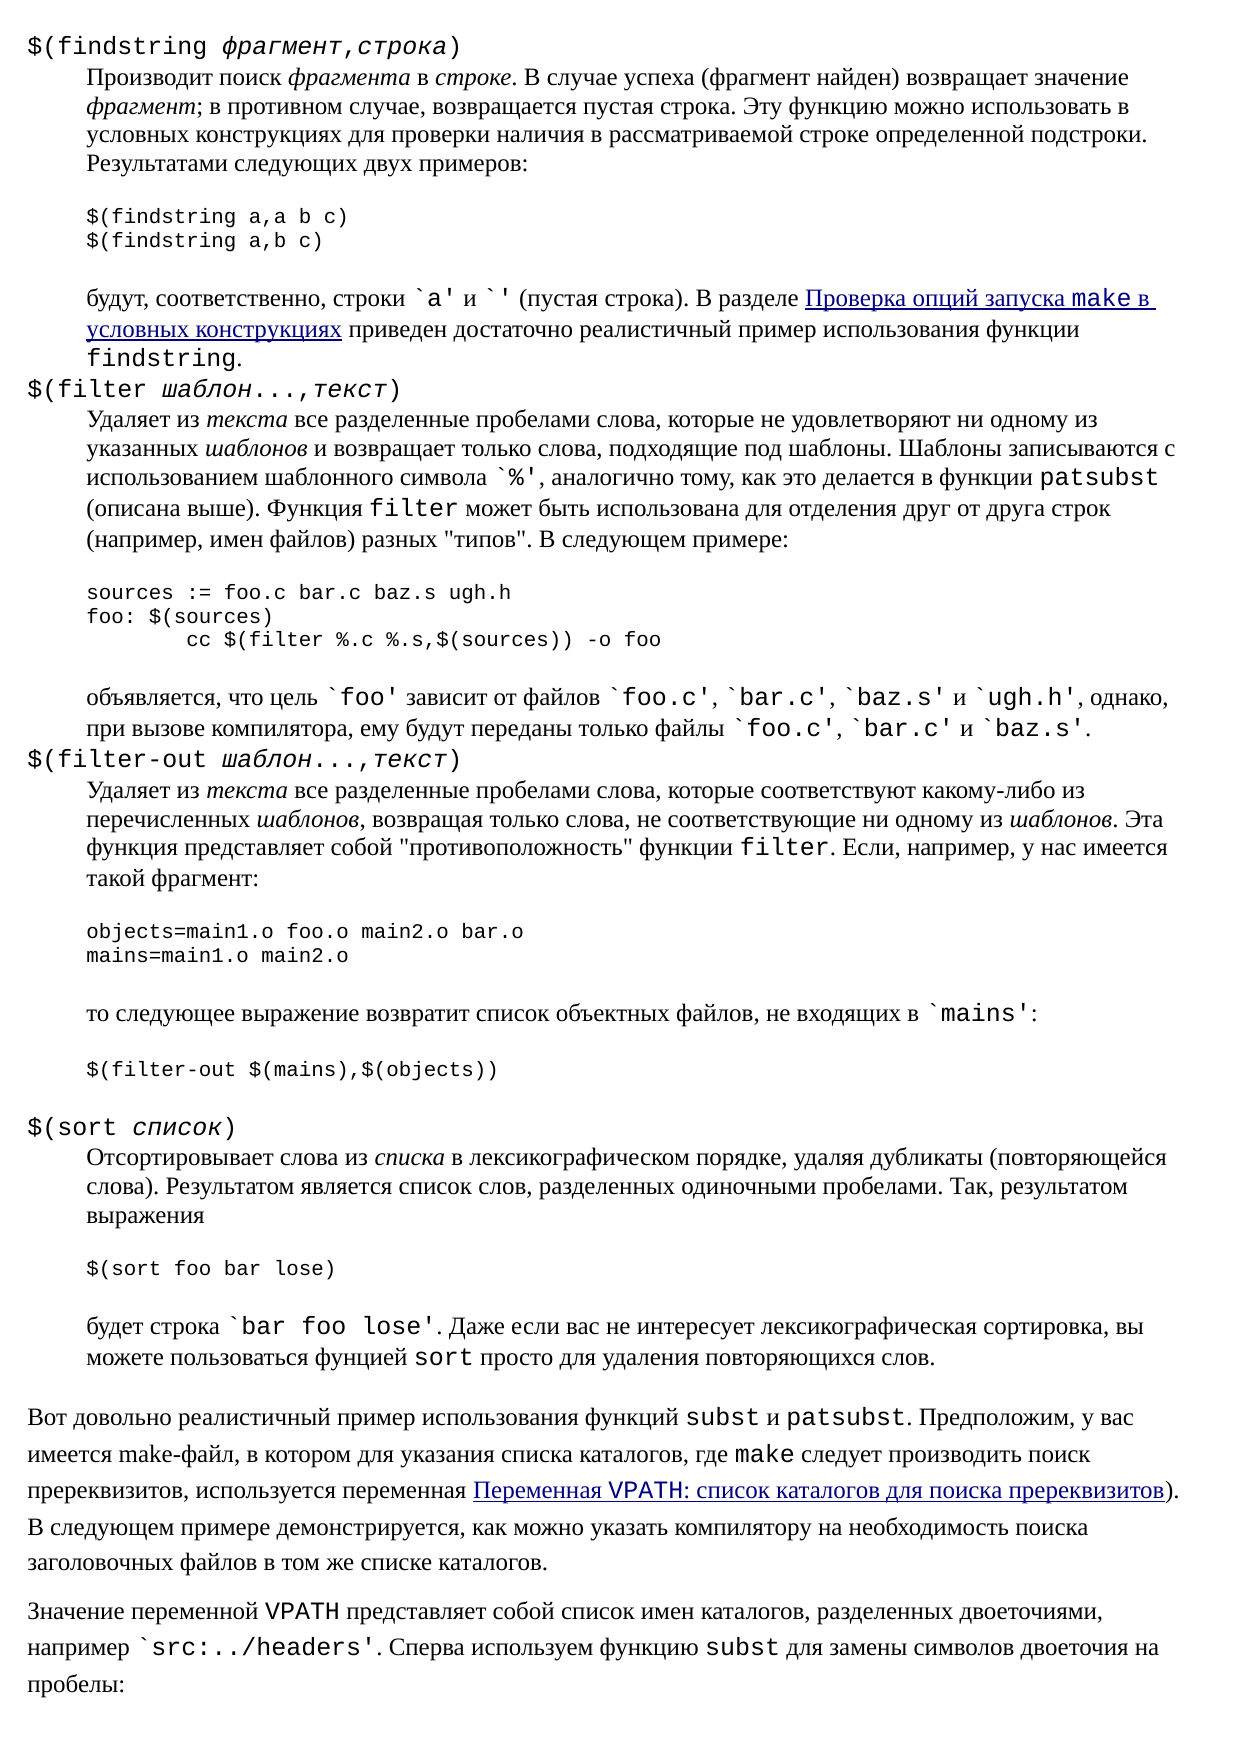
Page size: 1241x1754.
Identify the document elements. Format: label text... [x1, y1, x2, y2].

subtitle $(filter-out шаблон...,текст) [27, 744, 1185, 775]
list то следующее выражение возвратит список объектных файлов, не входящих в `mains': [86, 998, 1185, 1029]
list Удаляет из текста все разделенные пробелами слова, которые не удовлетворяют ни одному из указанных шаблонов и возвращает только слова, подходящие под шаблоны. Шаблоны записываются с использованием шаблонного символа `%', аналогично тому, как это делается в функции patsubst (описана выше). Функция filter может быть использована для отделения друг от друга строк (например, имен файлов) разных "типов". В следующем примере: [86, 404, 1185, 552]
text $(findstring a,a b c) [86, 207, 1185, 230]
subtitle $(sort список) [27, 1112, 1185, 1142]
text Значение переменной VPATH представляет собой список имен каталогов, разделенных двоеточиями, например `src:../headers'. Сперва используем функцию subst для замены символов двоеточия на пробелы: [27, 1596, 1185, 1698]
subtitle $(findstring фрагмент,строка) [27, 31, 1185, 62]
text objects=main1.o foo.o main2.o bar.o [86, 921, 1185, 945]
subtitle $(filter шаблон...,текст) [27, 374, 1185, 404]
list будет строка `bar foo lose'. Даже если вас не интересует лексикографическая сортировка, вы можете пользоваться фунцией sort просто для удаления повторяющихся слов. [86, 1311, 1185, 1373]
text $(sort foo bar lose) [86, 1258, 1185, 1282]
list Производит поиск фрагмента в строке. В случае успеха (фрагмент найден) возвращает значение фрагмент; в противном случае, возвращается пустая строка. Эту функцию можно использовать в условных конструкциях для проверки наличия в рассматриваемой строке определенной подстроки. Результатами следующих двух примеров: [86, 62, 1185, 177]
list Удаляет из текста все разделенные пробелами слова, которые соответствуют какому-либо из перечисленных шаблонов, возвращая только слова, не соответствующие ни одному из шаблонов. Эта функция представляет собой "противоположность" функции filter. Если, например, у нас имеется такой фрагмент: [86, 775, 1185, 892]
list Отсортировывает слова из списка в лексикографическом порядке, удаляя дубликаты (повторяющейся слова). Результатом является список слов, разделенных одиночными пробелами. Так, результатом выражения [86, 1142, 1185, 1229]
list будут, соответственно, строки `a' и `' (пустая строка). В разделе Проверка опций запуска make в условных конструкциях приведен достаточно реалистичный пример использования функции findstring. [86, 283, 1185, 374]
text sources := foo.c bar.c baz.s ugh.h [86, 582, 1185, 606]
text $(findstring a,b c) [86, 230, 1185, 254]
list объявляется, что цель `foo' зависит от файлов `foo.c', `bar.c', `baz.s' и `ugh.h', однако, при вызове компилятора, ему будут переданы только файлы `foo.c', `bar.c' и `baz.s'. [86, 682, 1185, 744]
text $(filter-out $(mains),$(objects)) [86, 1058, 1185, 1082]
text Вот довольно реалистичный пример использования функций subst и patsubst. Предположим, у вас имеется make-файл, в котором для указания списка каталогов, где make следует производить поиск пререквизитов, используется переменная Переменная VPATH: список каталогов для поиска пререквизитов). В следующем примере демонстрируется, как можно указать компилятору на необходимость поиска заголовочных файлов в том же списке каталогов. [27, 1402, 1185, 1575]
text cc $(filter %.c %.s,$(sources)) -o foo [86, 629, 1185, 653]
text mains=main1.o main2.o [86, 945, 1185, 969]
text foo: $(sources) [86, 606, 1185, 629]
